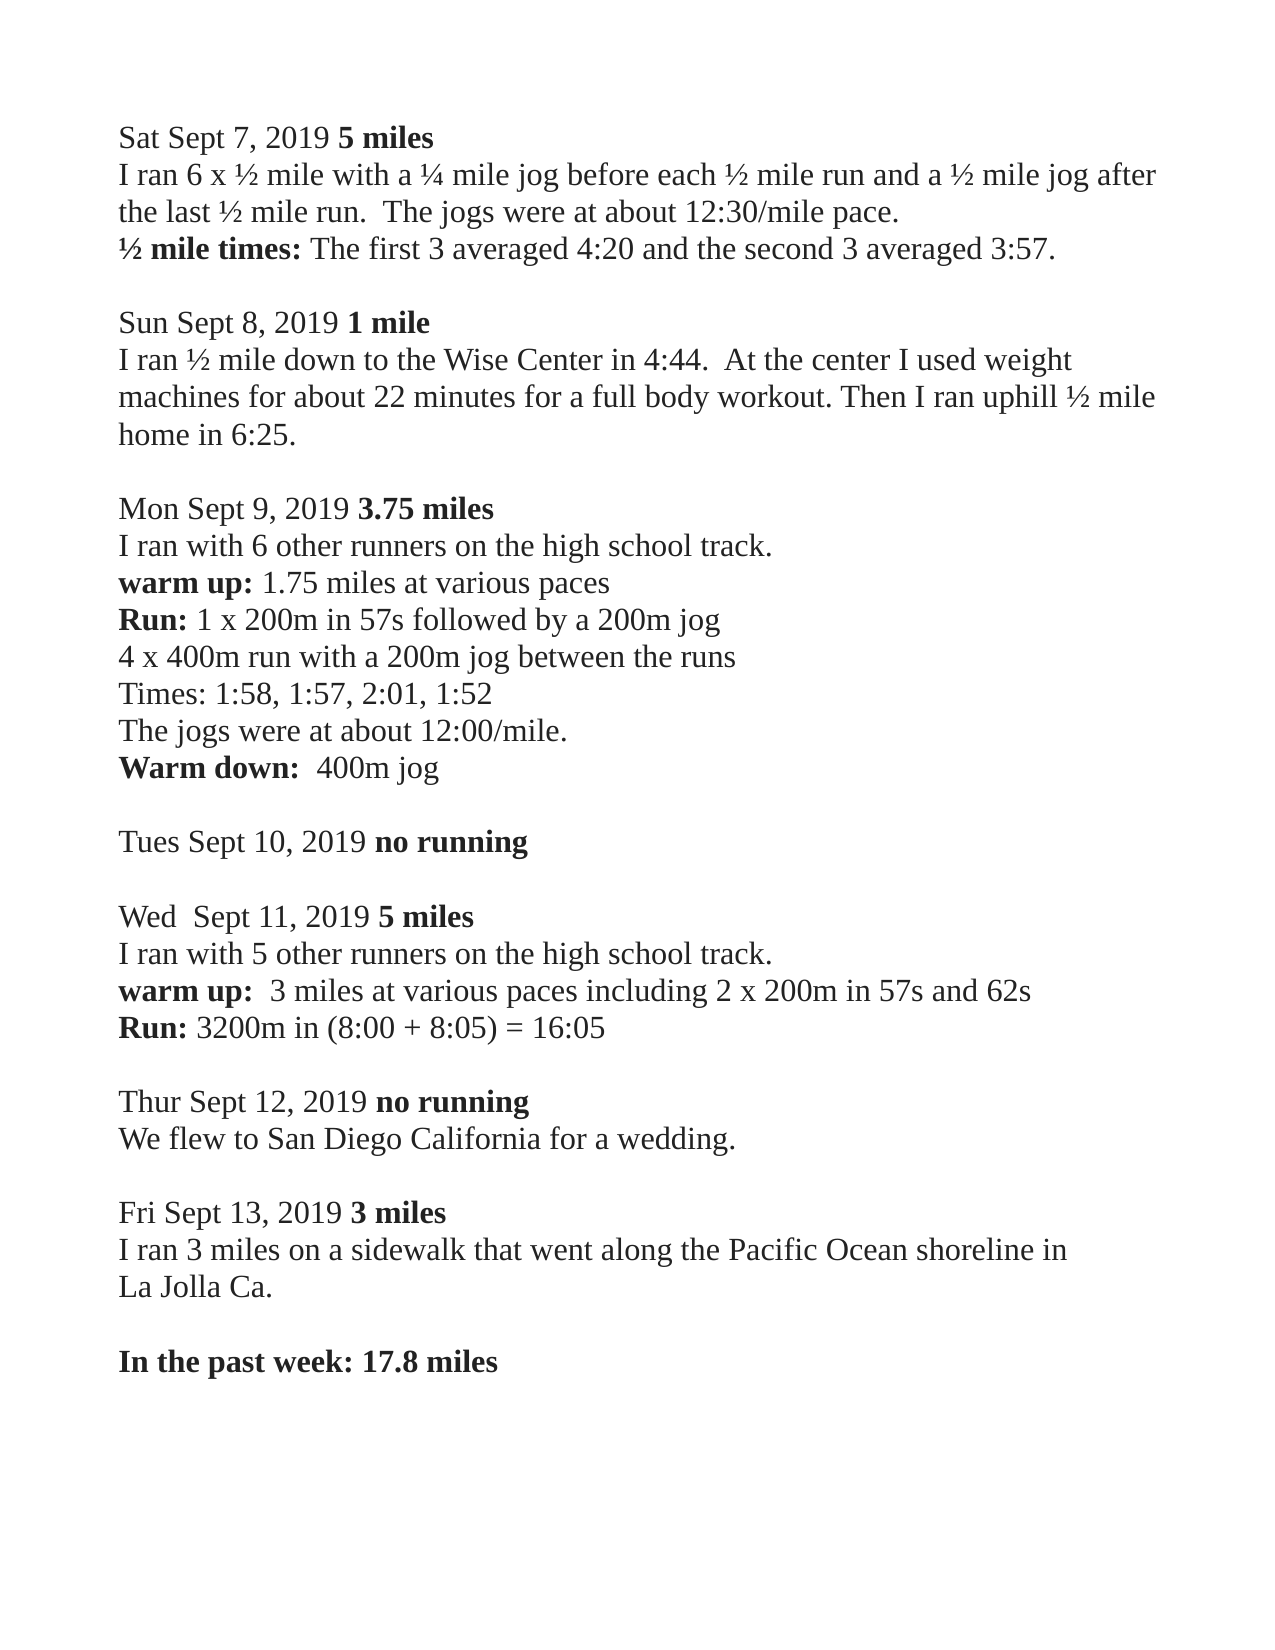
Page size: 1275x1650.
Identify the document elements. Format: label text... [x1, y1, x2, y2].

text Times: 1:58, 1:57, 2:01, 1:52 [118, 674, 1161, 711]
text ½ mile times: The first 3 averaged 4:20 and the second 3 averaged 3:57. [118, 229, 1161, 266]
text I ran with 5 other runners on the high school track. [118, 934, 1161, 971]
text warm up: 1.75 miles at various paces [118, 563, 1161, 600]
text In the past week: 17.8 miles [118, 1342, 1161, 1379]
text Mon Sept 9, 2019 3.75 miles [118, 489, 1161, 526]
text La Jolla Ca. [118, 1268, 1161, 1305]
text I ran 3 miles on a sidewalk that went along the Pacific Ocean shoreline in [118, 1231, 1161, 1268]
text Fri Sept 13, 2019 3 miles [118, 1193, 1161, 1231]
text I ran ½ mile down to the Wise Center in 4:44. At the center I used weight machines for about 22 minutes for a full body workout. Then I ran uphill ½ mile home in 6:25. [118, 341, 1161, 452]
text warm up: 3 miles at various paces including 2 x 200m in 57s and 62s [118, 971, 1161, 1008]
text Warm down: 400m jog [118, 748, 1161, 786]
text Sun Sept 8, 2019 1 mile [118, 303, 1161, 341]
text Run: 3200m in (8:00 + 8:05) = 16:05 [118, 1008, 1161, 1045]
text Wed Sept 11, 2019 5 miles [118, 897, 1161, 934]
text Tues Sept 10, 2019 no running [118, 823, 1161, 860]
text Run: 1 x 200m in 57s followed by a 200m jog [118, 600, 1161, 637]
text Sat Sept 7, 2019 5 miles [118, 118, 1161, 155]
text I ran 6 x ½ mile with a ¼ mile jog before each ½ mile run and a ½ mile jog after the last ½ mile run. The jogs were at about 12:30/mile pace. [118, 155, 1161, 229]
text We flew to San Diego California for a wedding. [118, 1119, 1161, 1156]
text I ran with 6 other runners on the high school track. [118, 526, 1161, 563]
text The jogs were at about 12:00/mile. [118, 711, 1161, 748]
text 4 x 400m run with a 200m jog between the runs [118, 637, 1161, 674]
text Thur Sept 12, 2019 no running [118, 1082, 1161, 1119]
